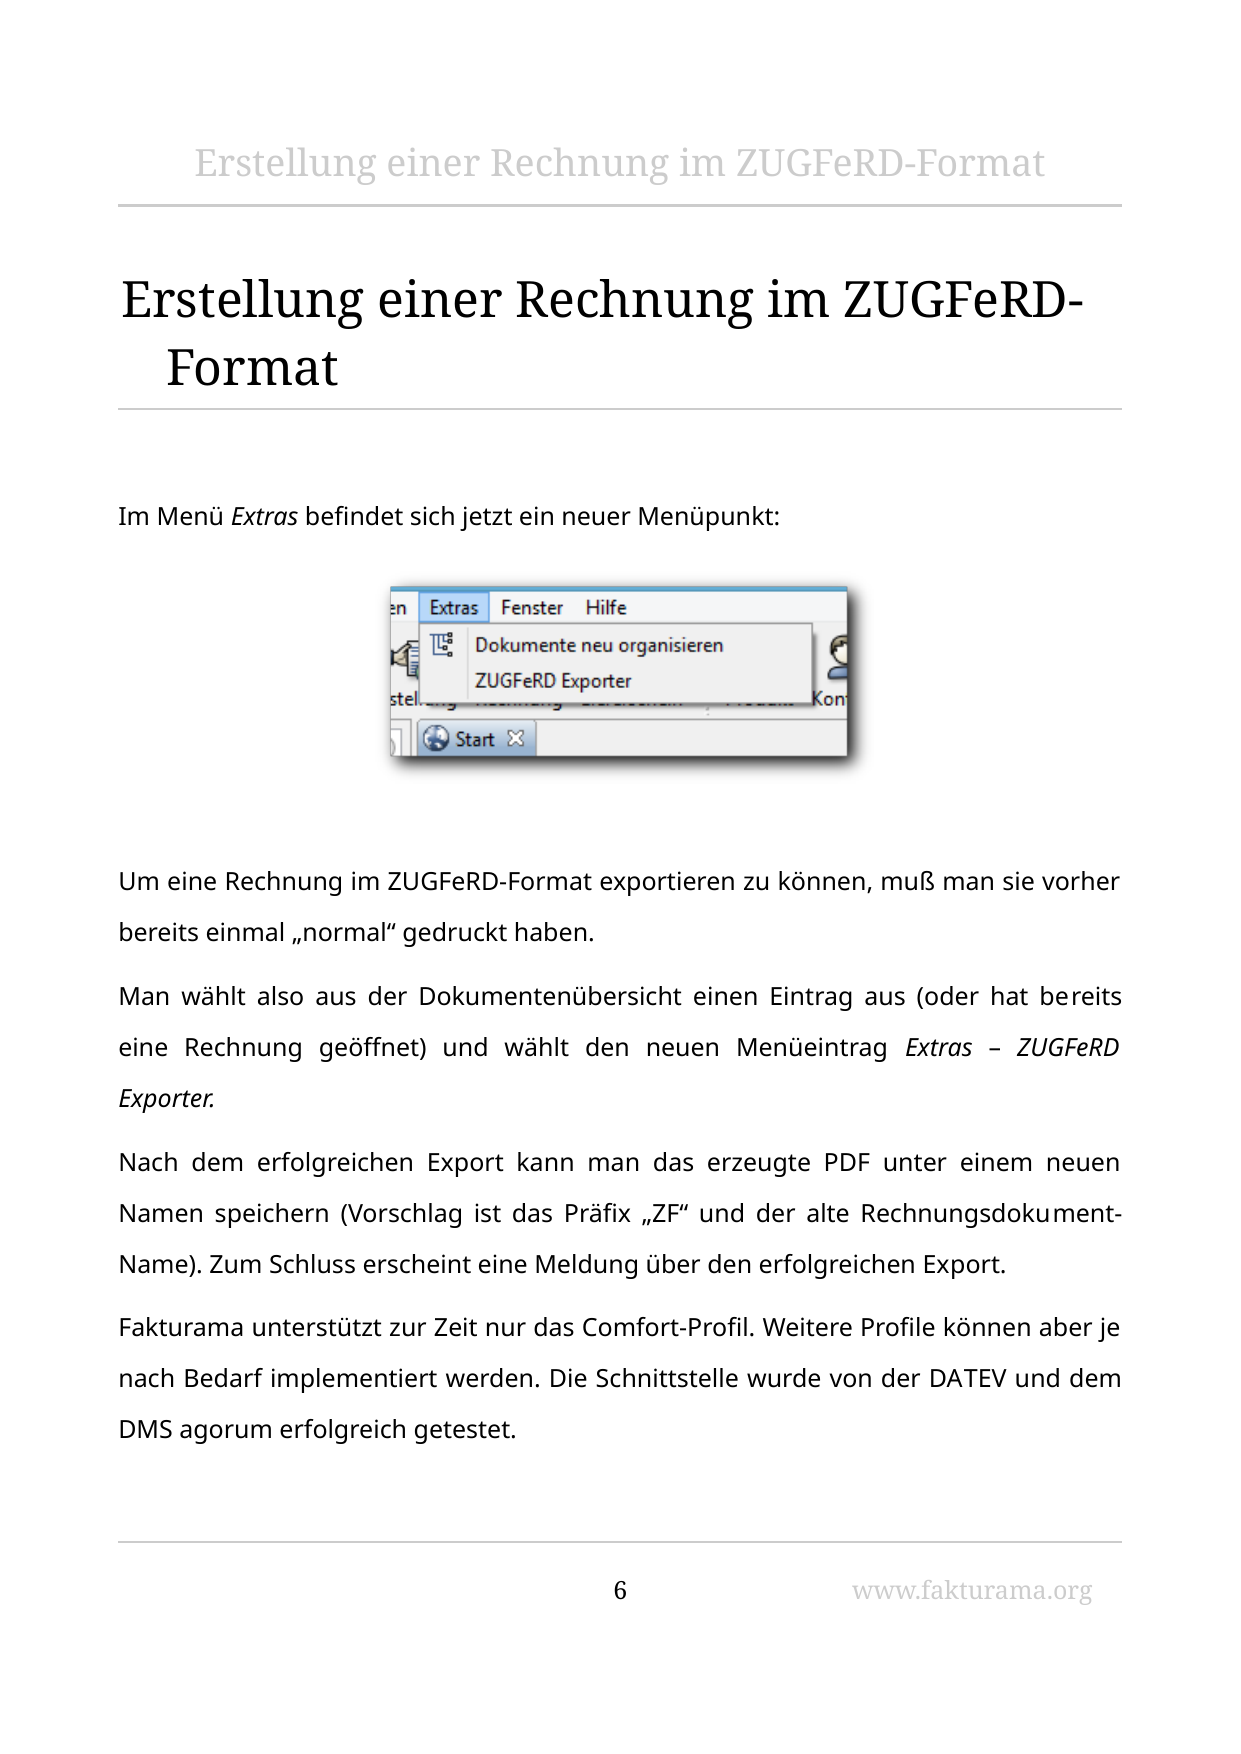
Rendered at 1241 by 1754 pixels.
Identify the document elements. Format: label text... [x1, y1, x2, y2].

text Nach dem erfolgreichen Export kann man das erzeugte PDF unter einem neuen Namen speichern (Vorschlag ist das Präfix „ZF“ und der alte Rechnungsdoku­ment-Name). Zum Schluss erscheint eine Meldung über den erfolgreichen Ex­port. [118, 1144, 1122, 1280]
subtitle Erstellung einer Rechnung im ZUGFeRD-Format [118, 261, 1122, 408]
picture [366, 562, 875, 784]
text Im Menü Extras befindet sich jetzt ein neuer Menüpunkt: [118, 498, 1122, 532]
text Fakturama unterstützt zur Zeit nur das Comfort-Profil. Weitere Profile können aber je nach Bedarf implementiert werden. Die Schnittstelle wurde von der DA­TEV und dem DMS agorum erfolgreich getestet. [118, 1310, 1122, 1446]
text Um eine Rechnung im ZUGFeRD-Format exportieren zu können, muß man sie vorher bereits einmal „normal“ gedruckt haben. [118, 864, 1122, 949]
text Man wählt also aus der Dokumentenübersicht einen Eintrag aus (oder hat be­reits eine Rechnung geöffnet) und wählt den neuen Menüeintrag Extras – ZUGFeRD Exporter. [118, 978, 1122, 1115]
